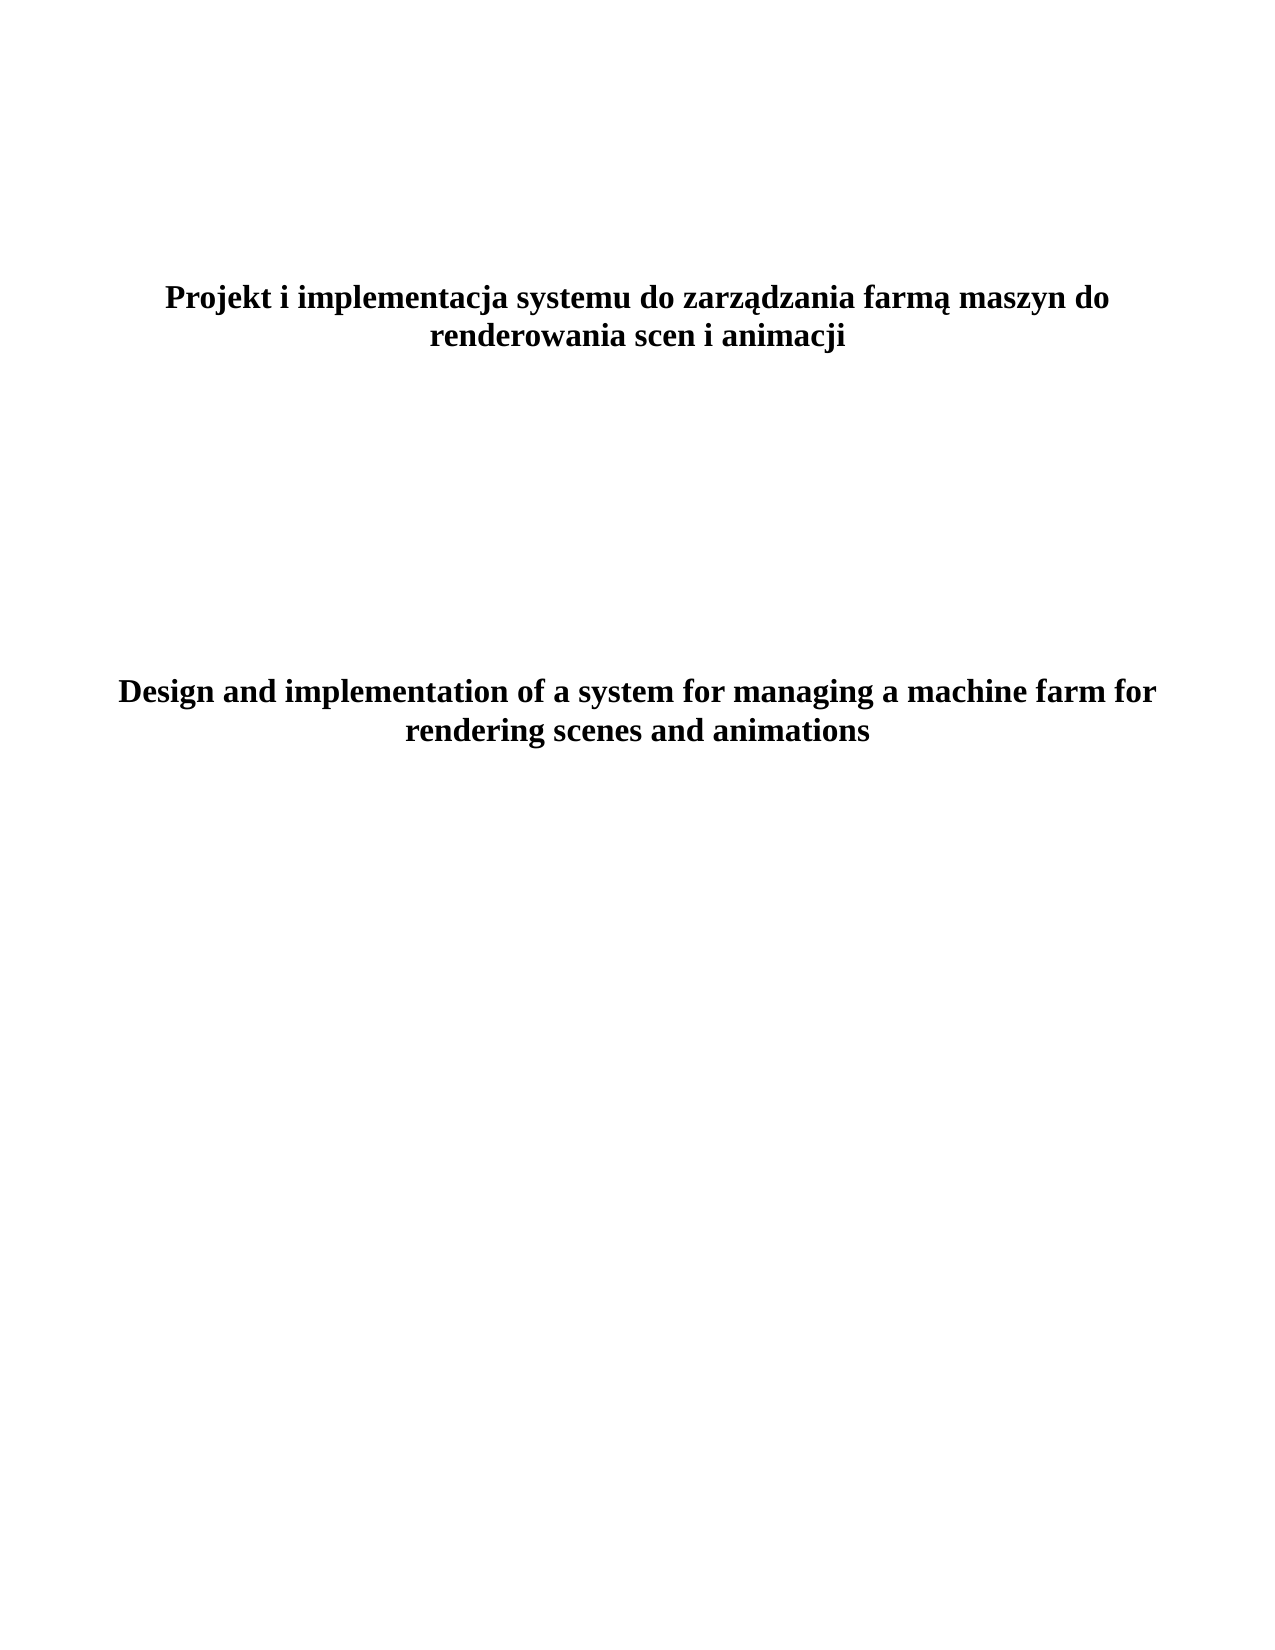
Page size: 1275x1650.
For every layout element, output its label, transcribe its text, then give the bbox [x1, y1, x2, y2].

text Design and implementation of a system for managing a machine farm for rendering scenes and animations [118, 672, 1157, 748]
text Projekt i implementacja systemu do zarządzania farmą maszyn do renderowania scen i animacji [118, 277, 1157, 354]
